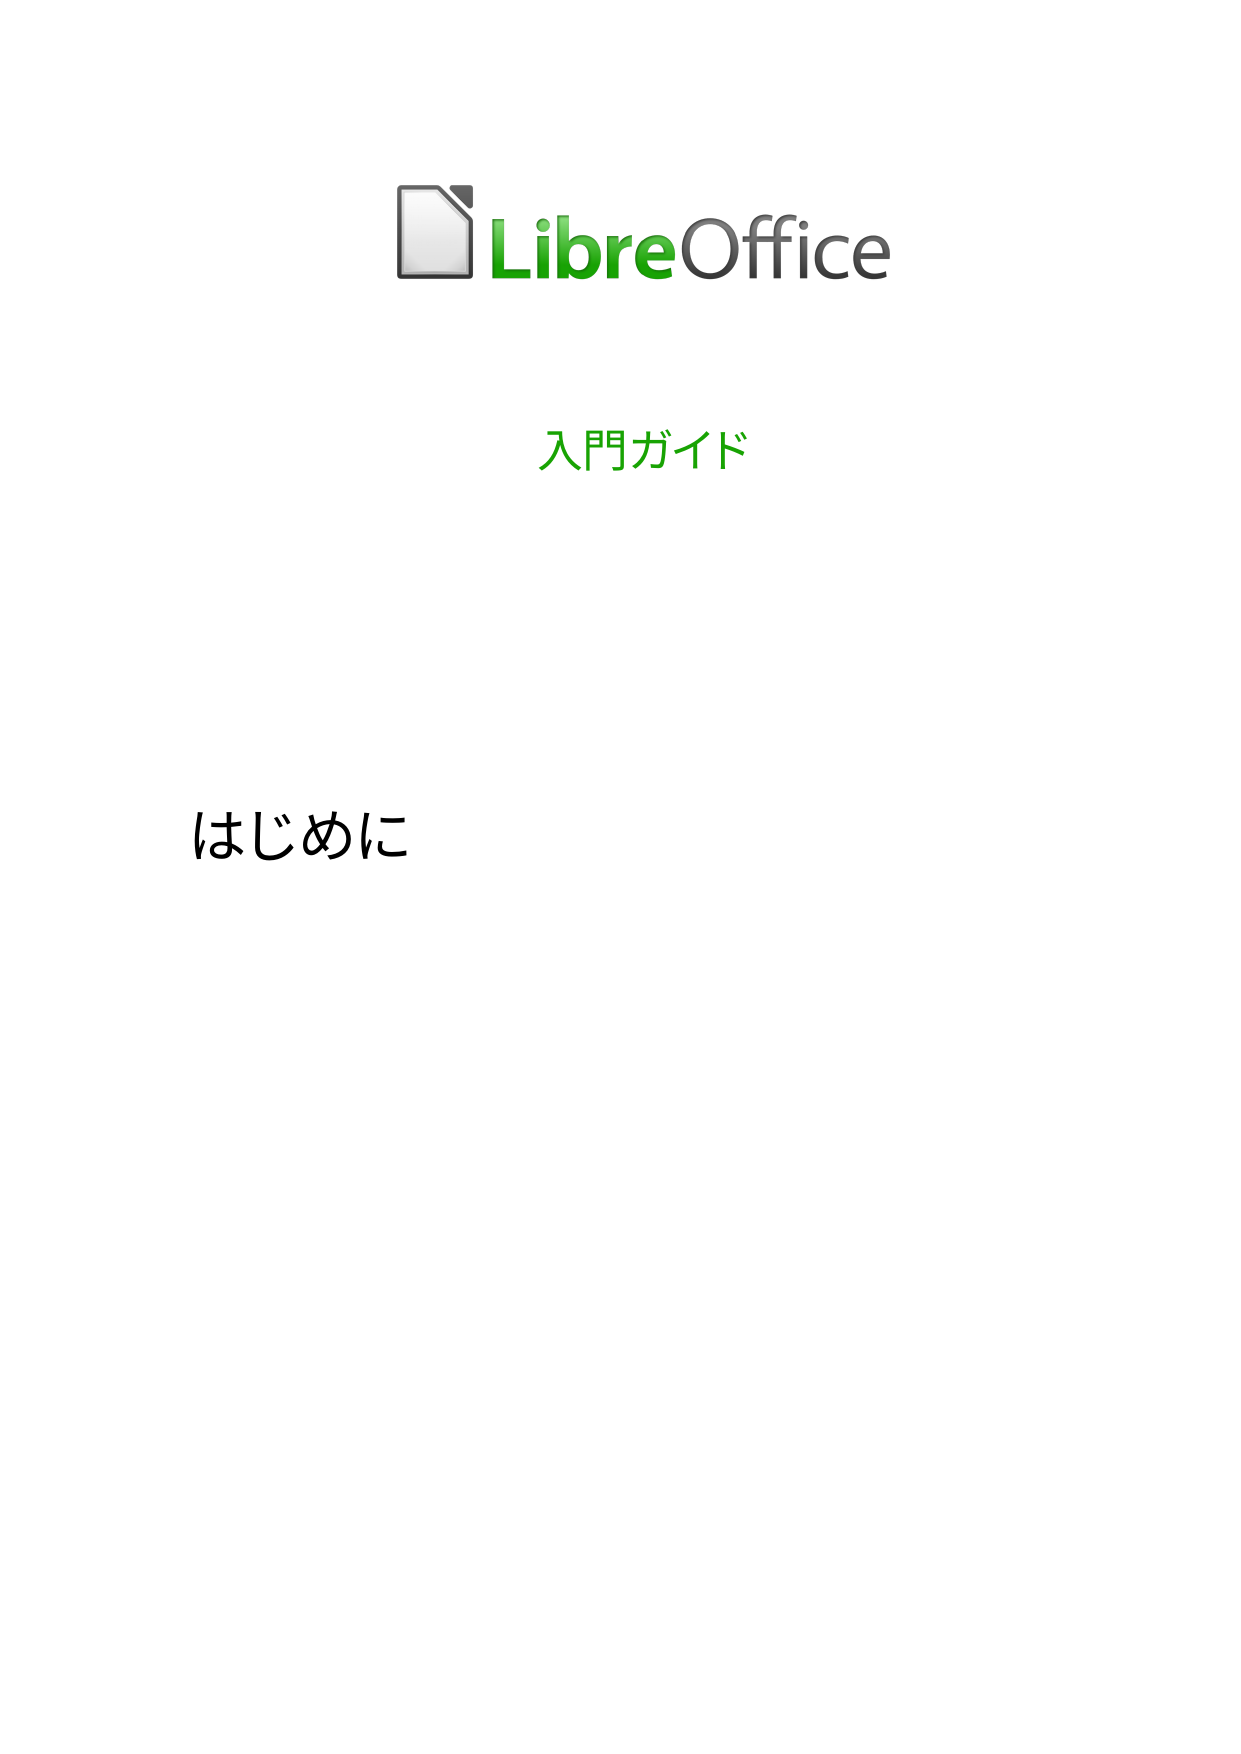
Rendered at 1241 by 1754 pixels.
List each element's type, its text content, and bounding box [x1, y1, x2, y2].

text 入門ガイド [188, 414, 1098, 480]
picture [392, 181, 893, 286]
title はじめに [188, 705, 1098, 874]
